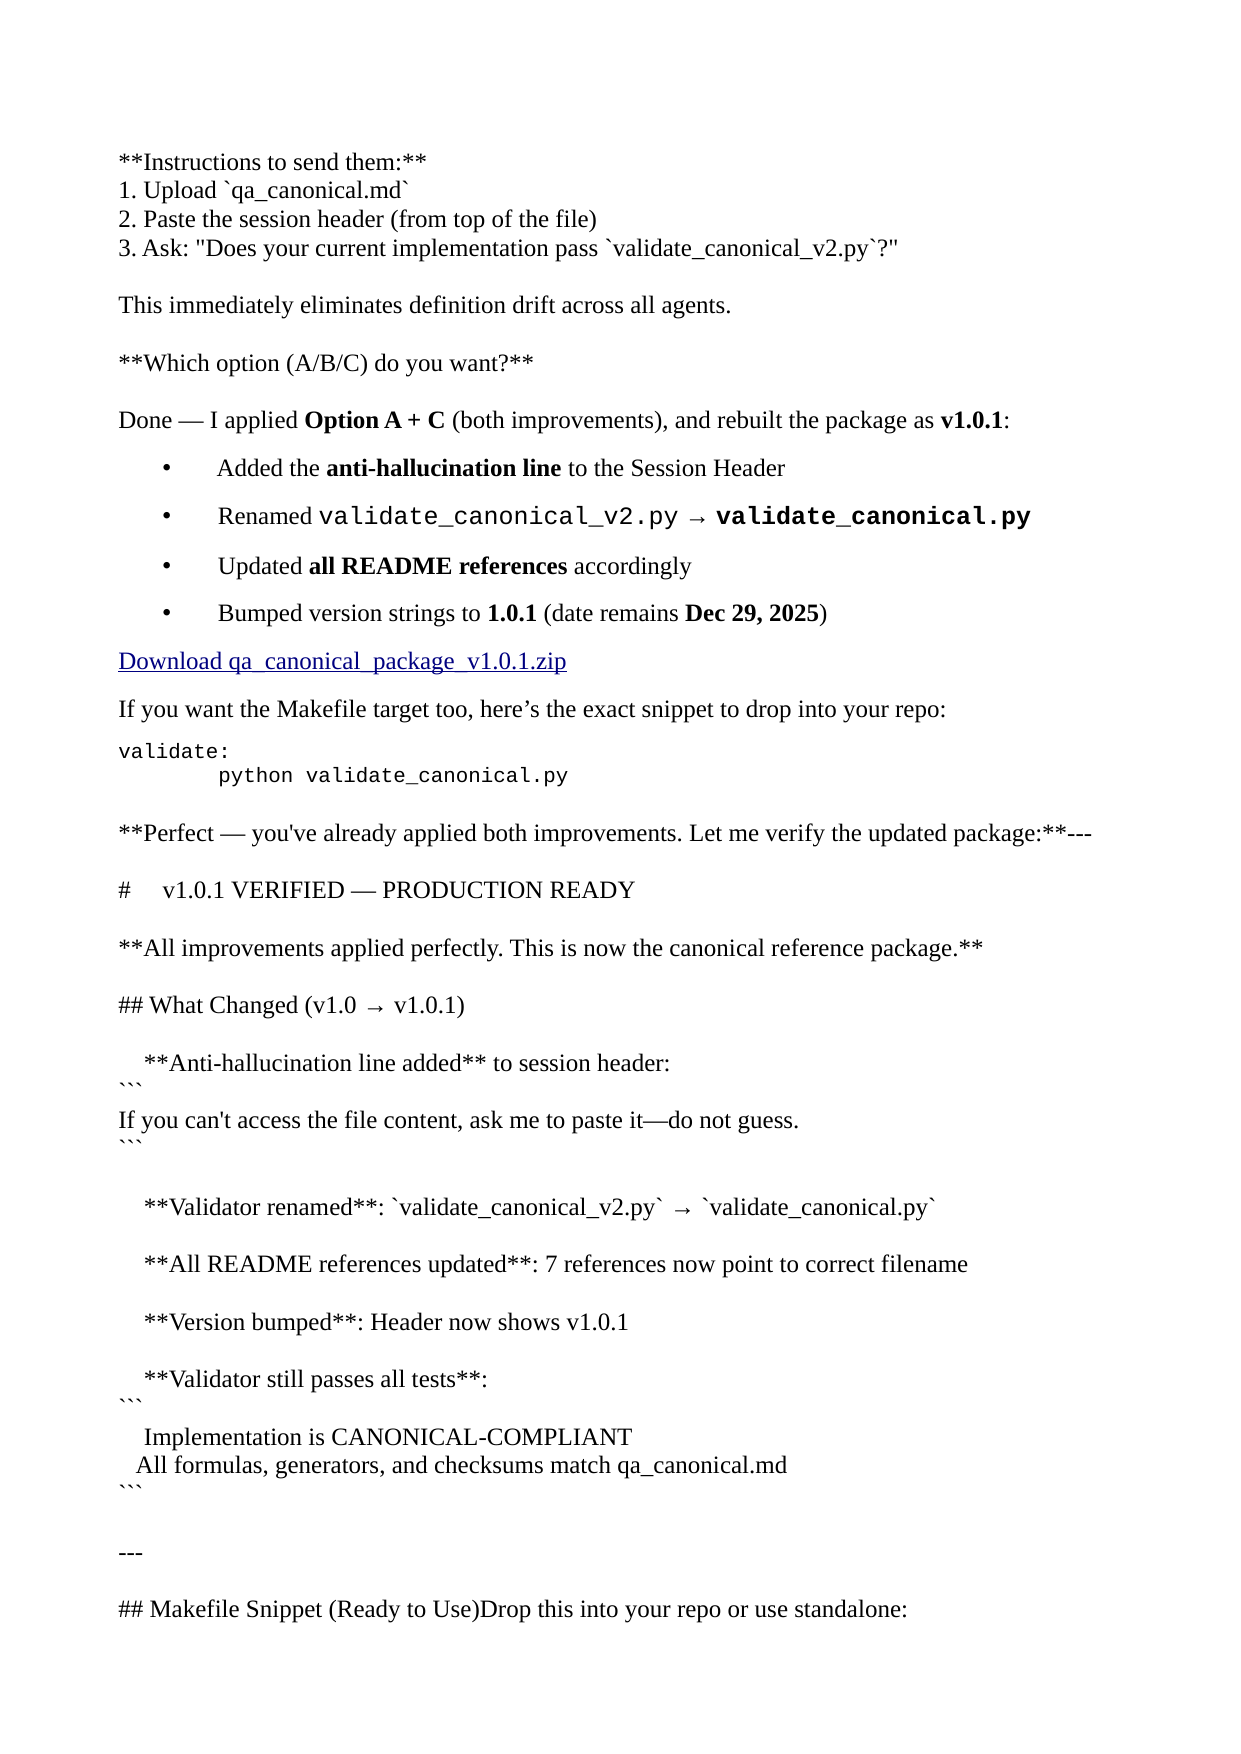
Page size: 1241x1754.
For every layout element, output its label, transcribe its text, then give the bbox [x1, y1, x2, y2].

text **Instructions to send them:** [118, 147, 1122, 176]
text # ✅ v1.0.1 VERIFIED — PRODUCTION READY [118, 876, 1122, 904]
list ✅ Added the anti-hallucination line to the Session Header [162, 453, 1122, 482]
text 🎉 Implementation is CANONICAL-COMPLIANT [118, 1422, 1122, 1451]
list ✅ Renamed validate_canonical_v2.py → validate_canonical.py [162, 501, 1122, 532]
text ``` [118, 1134, 1122, 1163]
text validate: [118, 741, 1122, 765]
text If you can't access the file content, ask me to paste it—do not guess. [118, 1106, 1122, 1134]
text Download qa_canonical_package_v1.0.1.zip [118, 646, 1122, 675]
text 3. Ask: "Does your current implementation pass `validate_canonical_v2.py`?" [118, 233, 1122, 262]
text This immediately eliminates definition drift across all agents. [118, 291, 1122, 319]
list ✅ Updated all README references accordingly [162, 551, 1122, 579]
text ✅ **Anti-hallucination line added** to session header: [118, 1048, 1122, 1077]
text All formulas, generators, and checksums match qa_canonical.md [118, 1451, 1122, 1479]
text ✅ **Validator renamed**: `validate_canonical_v2.py` → `validate_canonical.py` [118, 1192, 1122, 1221]
text **All improvements applied perfectly. This is now the canonical reference package.** [118, 933, 1122, 962]
text ``` [118, 1393, 1122, 1422]
text ✅ **All README references updated**: 7 references now point to correct filename [118, 1249, 1122, 1278]
text **Perfect — you've already applied both improvements. Let me verify the updated package:**--- [118, 818, 1122, 847]
text ## What Changed (v1.0 → v1.0.1) [118, 991, 1122, 1019]
list ✅ Bumped version strings to 1.0.1 (date remains Dec 29, 2025) [162, 598, 1122, 627]
text python validate_canonical.py [118, 765, 1122, 788]
text --- [118, 1537, 1122, 1566]
text ✅ **Validator still passes all tests**: [118, 1364, 1122, 1393]
text **Which option (A/B/C) do you want?** [118, 348, 1122, 377]
text If you want the Makefile target too, here’s the exact snippet to drop into your repo: [118, 694, 1122, 722]
text Done — I applied Option A + C (both improvements), and rebuilt the package as v1.0.1: [118, 406, 1122, 434]
text 1. Upload `qa_canonical.md` [118, 176, 1122, 204]
text ``` [118, 1479, 1122, 1508]
text 2. Paste the session header (from top of the file) [118, 204, 1122, 233]
text ## Makefile Snippet (Ready to Use)Drop this into your repo or use standalone: [118, 1594, 1122, 1623]
text ``` [118, 1077, 1122, 1106]
text ✅ **Version bumped**: Header now shows v1.0.1 [118, 1307, 1122, 1336]
